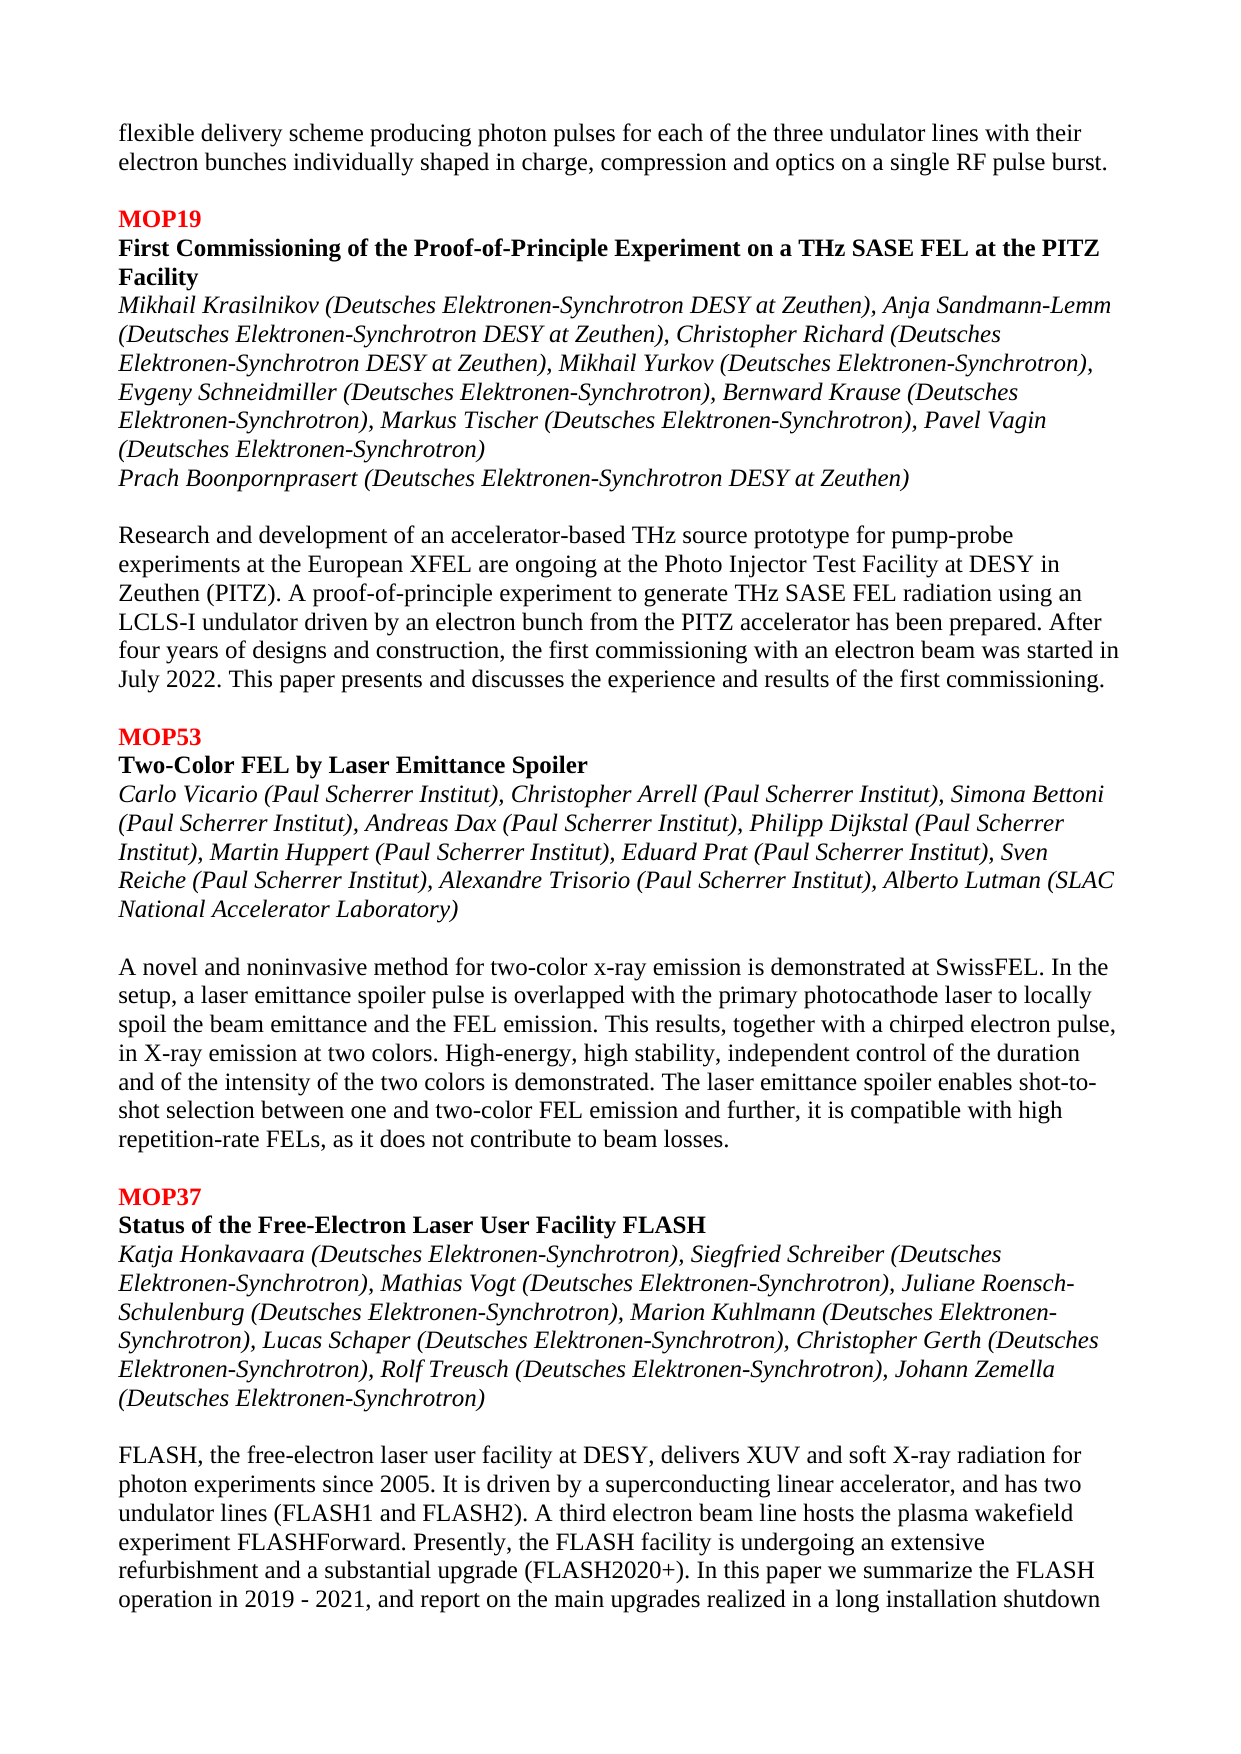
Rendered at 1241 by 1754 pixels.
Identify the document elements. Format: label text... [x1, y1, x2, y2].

subtitle MOP19 [118, 204, 1122, 233]
subtitle Prach Boonpornprasert (Deutsches Elektronen-Synchrotron DESY at Zeuthen) [118, 463, 1122, 492]
subtitle MOP37 [118, 1182, 1122, 1211]
subtitle Two-Color FEL by Laser Emittance Spoiler [118, 751, 1122, 779]
subtitle Status of the Free-Electron Laser User Facility FLASH [118, 1211, 1122, 1239]
subtitle Carlo Vicario (Paul Scherrer Institut), Christopher Arrell (Paul Scherrer Institut), Simona Bettoni (Paul Scherrer Institut), Andreas Dax (Paul Scherrer Institut), Philipp Dijkstal (Paul Scherrer Institut), Martin Huppert (Paul Scherrer Institut), Eduard Prat (Paul Scherrer Institut), Sven Reiche (Paul Scherrer Institut), Alexandre Trisorio (Paul Scherrer Institut), Alberto Lutman (SLAC National Accelerator Laboratory) [118, 779, 1122, 923]
subtitle Mikhail Krasilnikov (Deutsches Elektronen-Synchrotron DESY at Zeuthen), Anja Sandmann-Lemm (Deutsches Elektronen-Synchrotron DESY at Zeuthen), Christopher Richard (Deutsches Elektronen-Synchrotron DESY at Zeuthen), Mikhail Yurkov (Deutsches Elektronen-Synchrotron), Evgeny Schneidmiller (Deutsches Elektronen-Synchrotron), Bernward Krause (Deutsches Elektronen-Synchrotron), Markus Tischer (Deutsches Elektronen-Synchrotron), Pavel Vagin (Deutsches Elektronen-Synchrotron) [118, 291, 1122, 463]
subtitle MOP53 [118, 722, 1122, 751]
subtitle First Commissioning of the Proof-of-Principle Experiment on a THz SASE FEL at the PITZ Facility [118, 233, 1122, 291]
text flexible delivery scheme producing photon pulses for each of the three undulator lines with their electron bunches individually shaped in charge, compression and optics on a single RF pulse burst. [118, 118, 1122, 176]
text FLASH, the free-electron laser user facility at DESY, delivers XUV and soft X-ray radiation for photon experiments since 2005. It is driven by a superconducting linear accelerator, and has two undulator lines (FLASH1 and FLASH2). A third electron beam line hosts the plasma wakefield experiment FLASHForward. Presently, the FLASH facility is undergoing an extensive refurbishment and a substantial upgrade (FLASH2020+). In this paper we summarize the FLASH operation in 2019 - 2021, and report on the main upgrades realized in a long installation shutdown [118, 1441, 1122, 1613]
text Research and development of an accelerator-based THz source prototype for pump-probe experiments at the European XFEL are ongoing at the Photo Injector Test Facility at DESY in Zeuthen (PITZ). A proof-of-principle experiment to generate THz SASE FEL radiation using an LCLS-I undulator driven by an electron bunch from the PITZ accelerator has been prepared. After four years of designs and construction, the first commissioning with an electron beam was started in July 2022. This paper presents and discusses the experience and results of the first commissioning. [118, 521, 1122, 693]
subtitle Katja Honkavaara (Deutsches Elektronen-Synchrotron), Siegfried Schreiber (Deutsches Elektronen-Synchrotron), Mathias Vogt (Deutsches Elektronen-Synchrotron), Juliane Roensch-Schulenburg (Deutsches Elektronen-Synchrotron), Marion Kuhlmann (Deutsches Elektronen-Synchrotron), Lucas Schaper (Deutsches Elektronen-Synchrotron), Christopher Gerth (Deutsches Elektronen-Synchrotron), Rolf Treusch (Deutsches Elektronen-Synchrotron), Johann Zemella (Deutsches Elektronen-Synchrotron) [118, 1239, 1122, 1412]
text A novel and noninvasive method for two-color x-ray emission is demonstrated at SwissFEL. In the setup, a laser emittance spoiler pulse is overlapped with the primary photocathode laser to locally spoil the beam emittance and the FEL emission. This results, together with a chirped electron pulse, in X-ray emission at two colors. High-energy, high stability, independent control of the duration and of the intensity of the two colors is demonstrated. The laser emittance spoiler enables shot-to-shot selection between one and two-color FEL emission and further, it is compatible with high repetition-rate FELs, as it does not contribute to beam losses. [118, 952, 1122, 1153]
